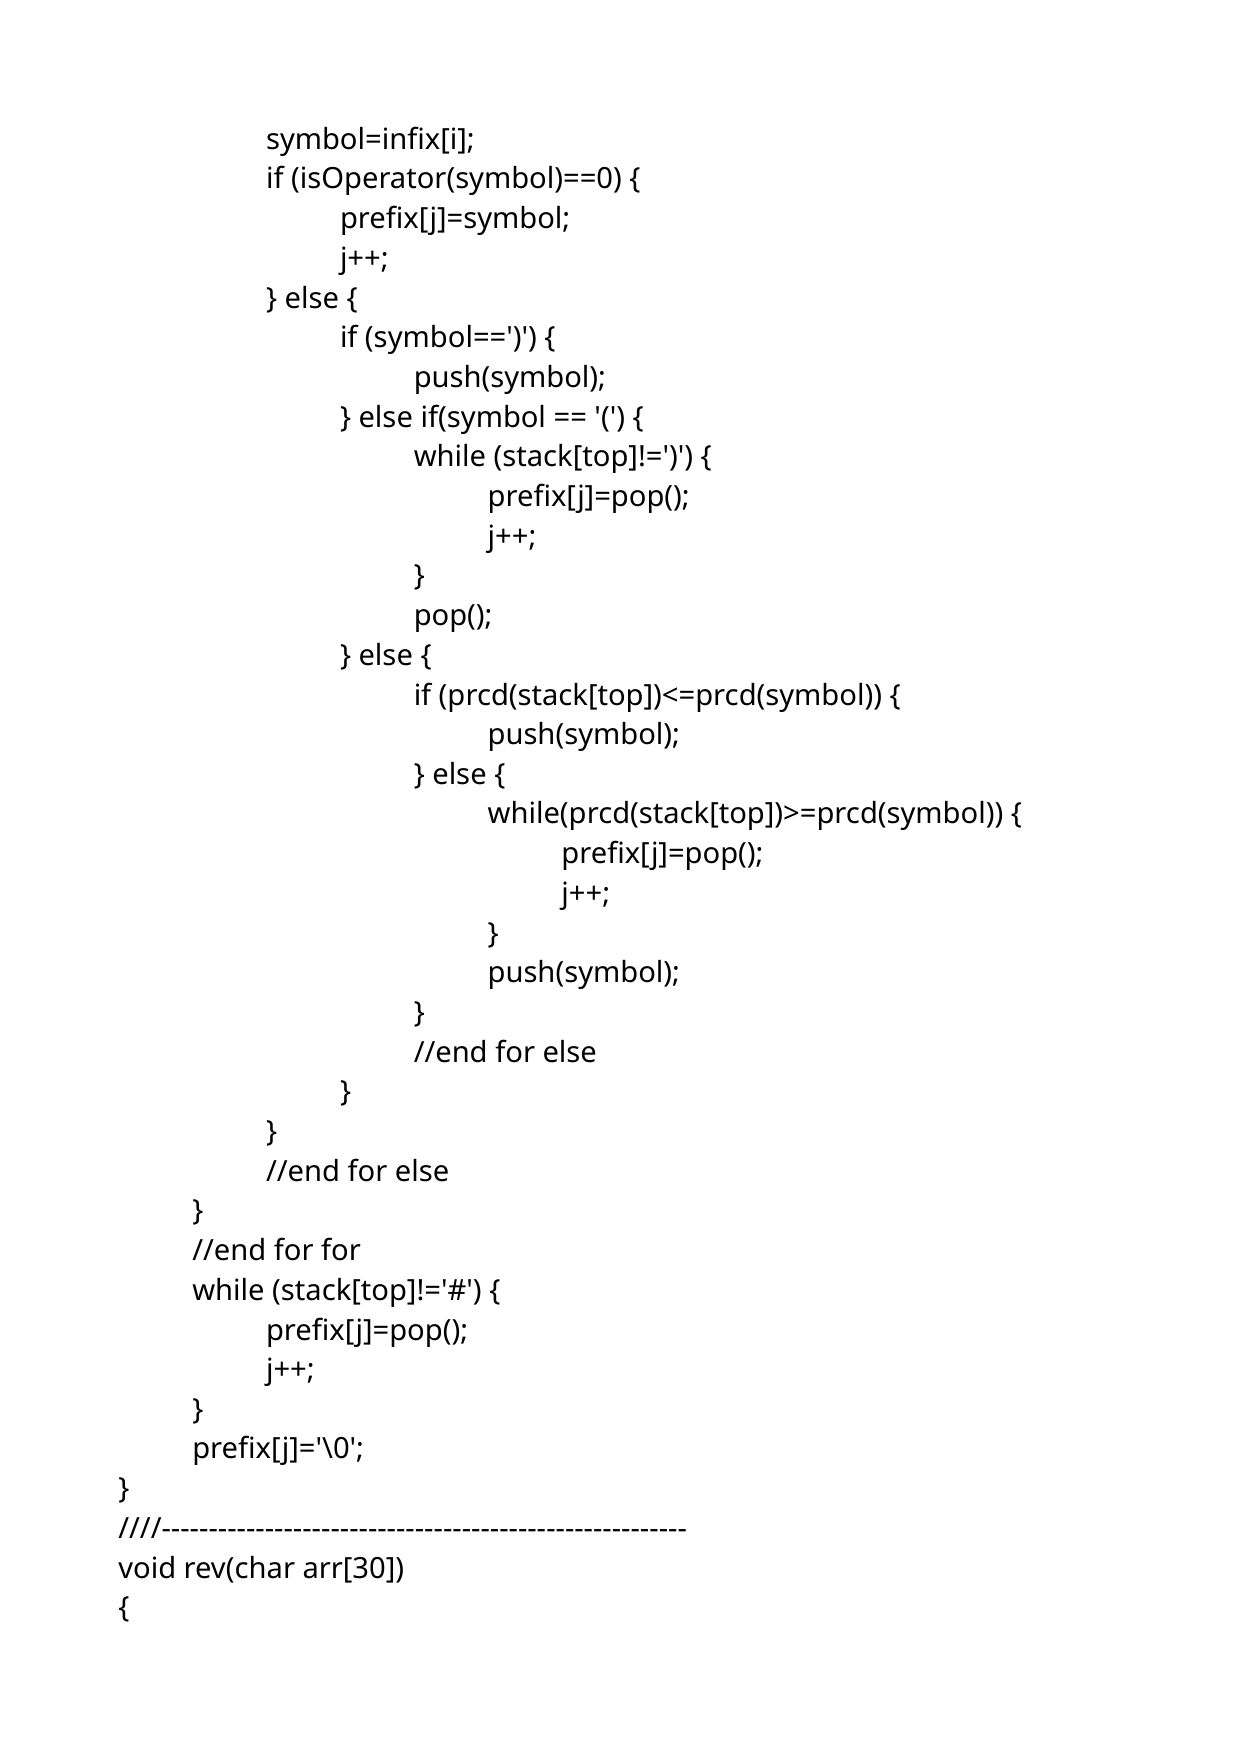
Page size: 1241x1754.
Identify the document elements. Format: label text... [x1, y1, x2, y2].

text prefix[j]=pop(); [118, 1309, 1122, 1348]
text while (stack[top]!=')') { [118, 436, 1122, 475]
text j++; [118, 237, 1122, 277]
text } else { [118, 277, 1122, 317]
text //end for for [118, 1229, 1122, 1269]
text } [118, 1190, 1122, 1229]
text { [118, 1587, 1122, 1626]
text } [118, 991, 1122, 1031]
text } [118, 912, 1122, 952]
text j++; [118, 515, 1122, 555]
text } else { [118, 634, 1122, 674]
text push(symbol); [118, 713, 1122, 753]
text push(symbol); [118, 356, 1122, 396]
text symbol=infix[i]; [118, 118, 1122, 158]
text j++; [118, 872, 1122, 912]
text } [118, 555, 1122, 594]
text } [118, 1467, 1122, 1507]
text prefix[j]=pop(); [118, 832, 1122, 872]
text while (stack[top]!='#') { [118, 1269, 1122, 1309]
text if (symbol==')') { [118, 317, 1122, 356]
text //end for else [118, 1150, 1122, 1190]
text prefix[j]=pop(); [118, 475, 1122, 515]
text //end for else [118, 1031, 1122, 1071]
text } [118, 1388, 1122, 1428]
text push(symbol); [118, 952, 1122, 991]
text } else { [118, 753, 1122, 793]
text } [118, 1071, 1122, 1110]
text void rev(char arr[30]) [118, 1547, 1122, 1587]
text prefix[j]=symbol; [118, 197, 1122, 237]
text j++; [118, 1348, 1122, 1388]
text } else if(symbol == '(') { [118, 396, 1122, 436]
text while(prcd(stack[top])>=prcd(symbol)) { [118, 793, 1122, 832]
text if (isOperator(symbol)==0) { [118, 158, 1122, 197]
text if (prcd(stack[top])<=prcd(symbol)) { [118, 674, 1122, 713]
text ////-------------------------------------------------------- [118, 1507, 1122, 1547]
text prefix[j]='\0'; [118, 1428, 1122, 1467]
text } [118, 1110, 1122, 1150]
text pop(); [118, 594, 1122, 634]
